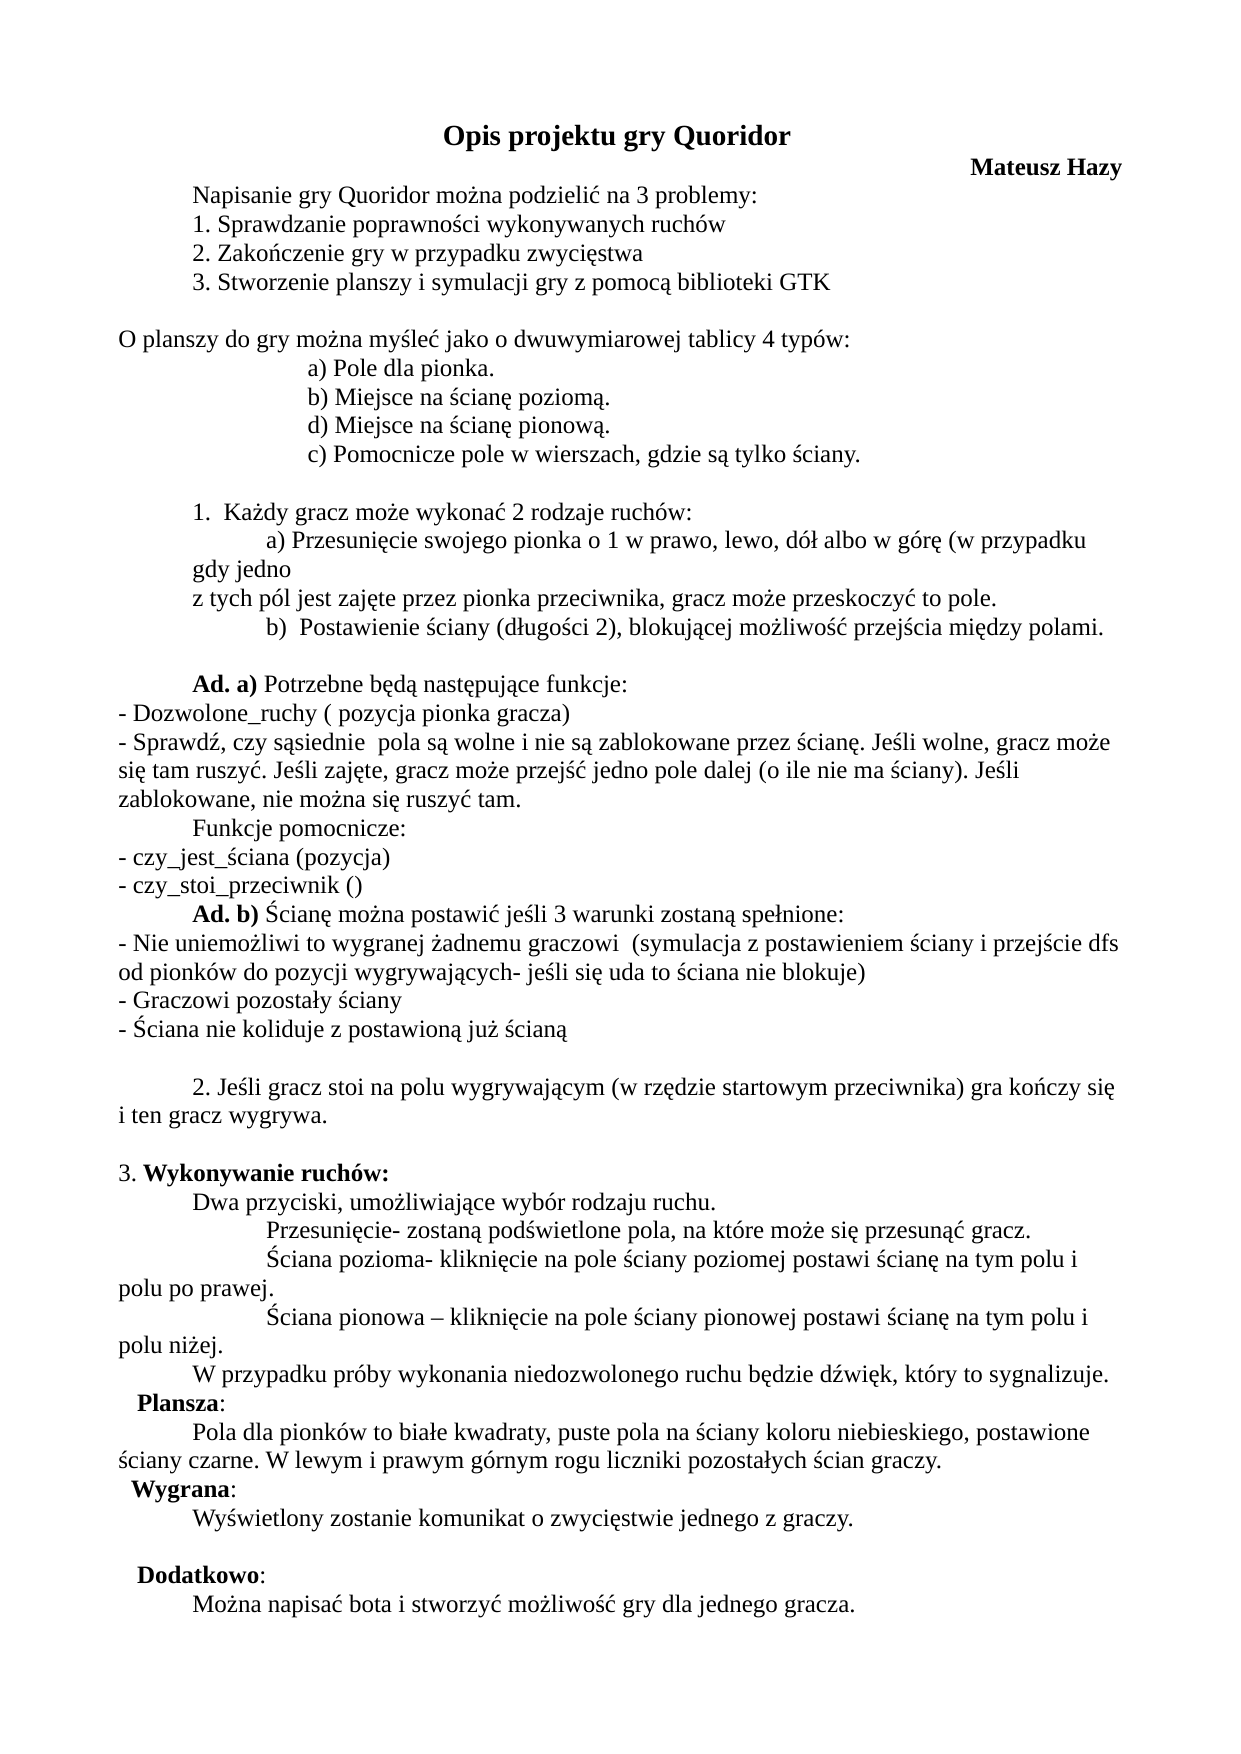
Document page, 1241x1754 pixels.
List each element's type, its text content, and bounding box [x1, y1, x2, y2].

text Dwa przyciski, umożliwiające wybór rodzaju ruchu. [118, 1187, 1122, 1215]
text W przypadku próby wykonania niedozwolonego ruchu będzie dźwięk, który to sygnalizuje. [118, 1359, 1122, 1388]
text z tych pól jest zajęte przez pionka przeciwnika, gracz może przeskoczyć to pole. [118, 583, 1122, 612]
text 1. Sprawdzanie poprawności wykonywanych ruchów [118, 209, 1122, 238]
text - Sprawdź, czy sąsiednie pola są wolne i nie są zablokowane przez ścianę. Jeśli wolne, gracz może się tam ruszyć. Jeśli zajęte, gracz może przejść jedno pole dalej (o ile nie ma ściany). Jeśli zablokowane, nie można się ruszyć tam. [118, 727, 1122, 813]
text Dodatkowo: [118, 1560, 1122, 1589]
text b) Postawienie ściany (długości 2), blokującej możliwość przejścia między polami. [118, 612, 1122, 640]
text - Nie uniemożliwi to wygranej żadnemu graczowi (symulacja z postawieniem ściany i przejście dfs od pionków do pozycji wygrywających- jeśli się uda to ściana nie blokuje) [118, 928, 1122, 985]
text a) Przesunięcie swojego pionka o 1 w prawo, lewo, dół albo w górę (w przypadku gdy jedno [118, 525, 1122, 583]
text Mateusz Hazy [118, 152, 1122, 180]
text Napisanie gry Quoridor można podzielić na 3 problemy: [118, 180, 1122, 209]
text Ściana pionowa – kliknięcie na pole ściany pionowej postawi ścianę na tym polu i polu niżej. [118, 1302, 1122, 1359]
text d) Miejsce na ścianę pionową. [118, 410, 1122, 439]
text Ściana pozioma- kliknięcie na pole ściany poziomej postawi ścianę na tym polu i polu po prawej. [118, 1244, 1122, 1302]
text 2. Jeśli gracz stoi na polu wygrywającym (w rzędzie startowym przeciwnika) gra kończy się i ten gracz wygrywa. [118, 1072, 1122, 1129]
text - Ściana nie koliduje z postawioną już ścianą [118, 1014, 1122, 1043]
text Wygrana: [118, 1474, 1122, 1503]
text Funkcje pomocnicze: [118, 813, 1122, 842]
text Można napisać bota i stworzyć możliwość gry dla jednego gracza. [118, 1589, 1122, 1618]
text Ad. b) Ścianę można postawić jeśli 3 warunki zostaną spełnione: [118, 899, 1122, 928]
text 1. Każdy gracz może wykonać 2 rodzaje ruchów: [118, 497, 1122, 525]
text 2. Zakończenie gry w przypadku zwycięstwa [118, 238, 1122, 267]
text - Dozwolone_ruchy ( pozycja pionka gracza) [118, 698, 1122, 727]
text b) Miejsce na ścianę poziomą. [118, 382, 1122, 410]
text - czy_jest_ściana (pozycja) [118, 842, 1122, 870]
text 3. Stworzenie planszy i symulacji gry z pomocą biblioteki GTK [118, 267, 1122, 295]
text - Graczowi pozostały ściany [118, 985, 1122, 1014]
text Pola dla pionków to białe kwadraty, puste pola na ściany koloru niebieskiego, postawione ściany czarne. W lewym i prawym górnym rogu liczniki pozostałych ścian graczy. [118, 1417, 1122, 1474]
text - czy_stoi_przeciwnik () [118, 870, 1122, 899]
text Wyświetlony zostanie komunikat o zwycięstwie jednego z graczy. [118, 1503, 1122, 1532]
text Plansza: [118, 1388, 1122, 1417]
text c) Pomocnicze pole w wierszach, gdzie są tylko ściany. [118, 439, 1122, 468]
text 3. Wykonywanie ruchów: [118, 1158, 1122, 1187]
text Opis projektu gry Quoridor [118, 118, 1122, 152]
text Ad. a) Potrzebne będą następujące funkcje: [118, 669, 1122, 698]
text Przesunięcie- zostaną podświetlone pola, na które może się przesunąć gracz. [118, 1215, 1122, 1244]
text O planszy do gry można myśleć jako o dwuwymiarowej tablicy 4 typów: [118, 324, 1122, 353]
text a) Pole dla pionka. [118, 353, 1122, 382]
